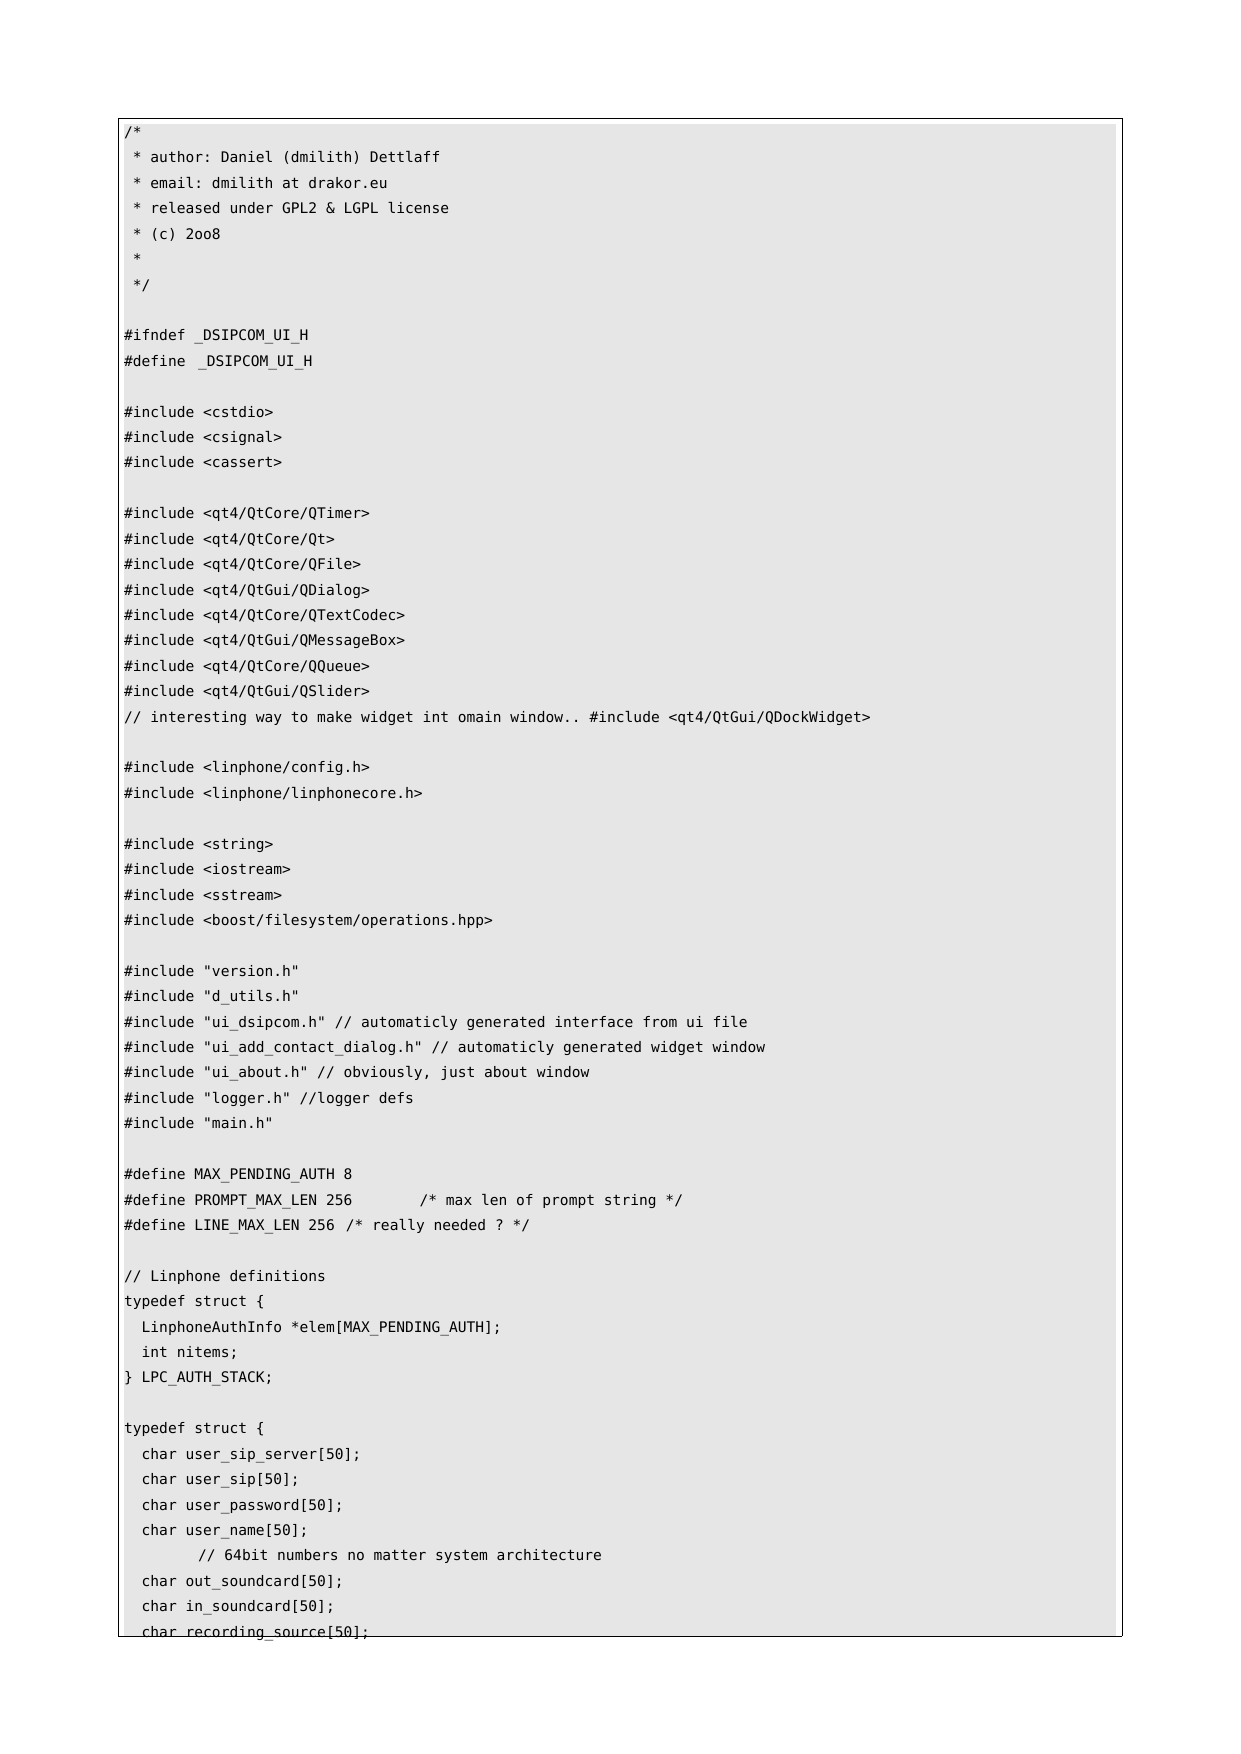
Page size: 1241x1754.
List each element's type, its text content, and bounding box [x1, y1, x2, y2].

table_header /* * author: Daniel (dmilith) Dettlaff * email: dmilith at drakor.eu * released under GPL2 & LGPL license * (c) 2oo8 * */ #ifndef _DSIPCOM_UI_H #define _DSIPCOM_UI_H #include <cstdio> #include <csignal> #include <cassert> #include <qt4/QtCore/QTimer> #include <qt4/QtCore/Qt> #include <qt4/QtCore/QFile> #include <qt4/QtGui/QDialog> #include <qt4/QtCore/QTextCodec> #include <qt4/QtGui/QMessageBox> #include <qt4/QtCore/QQueue> #include <qt4/QtGui/QSlider> // interesting way to make widget int omain window.. #include <qt4/QtGui/QDockWidget> #include <linphone/config.h> #include <linphone/linphonecore.h> #include <string> #include <iostream> #include <sstream> #include <boost/filesystem/operations.hpp> #include "version.h" #include "d_utils.h" #include "ui_dsipcom.h" // automaticly generated interface from ui file #include "ui_add_contact_dialog.h" // automaticly generated widget window #include "ui_about.h" // obviously, just about window #include "logger.h" //logger defs #include "main.h" #define MAX_PENDING_AUTH 8 #define PROMPT_MAX_LEN 256 /* max len of prompt string */ #define LINE_MAX_LEN 256 /* really needed ? */ // Linphone definitions typedef struct { LinphoneAuthInfo *elem[MAX_PENDING_AUTH]; int nitems; } LPC_AUTH_STACK; typedef struct { char user_sip_server[50]; char user_sip[50]; char user_password[50]; char user_name[50]; // 64bit numbers no matter system architecture char out_soundcard[50]; char in_soundcard[50]; char recording_source[50]; char ring_sound[255]; char default_port[5]; uint32_t no_firewall; uint32_t use_stun_server; char stun_address[50]; uint32_t manual_firewall_address; char firewall_address[50]; uint8_t microphone_volume; uint8_t output_volume; } USER_CONFIG; /* User Interface namespace is providing main UI inherited from automaticaly generated by qt-designer templates */ namespace Ui { class AddContactWindow : public QDialog, public Ui::addUserDialog { // qt4 ui macro (for actions) Q_OBJECT public: AddContactWindow( QWidget *parent ); ~AddContactWindow(); void init_actions(); public slots: void action_done(); void action_cancel(); signals: void clicked(); }; class AboutBox : public QDialog, public Ui::AboutWindow { // qt4 ui macro (for actions) Q_OBJECT public: AboutBox(); ~AboutBox(); }; class DSipCom : public QMainWindow, public Ui::MainWindow { // qt4 ui macro (for actions) Q_OBJECT public: DSipCom( const QString& title = "dSipCom" ); ~DSipCom(); // init qt4 actions (ui slots and signals) void init_actions(); // loading data from files void setupDIRs(); void load_user_list(); void save_user_list(); void load_user_config(); void save_user_config(); void display_qt4_error_message( const char* message ); void display_qt4_warning_message( const char* message ); void display_qt4_message( const char* message ); void read_logs(); // init linphone void apply_settings_to_linphone(); void create_linphone_core(); QVector<LinphoneAuthInfo> user_list; USER_CONFIG *user_config; private: // add contact dialog: AddContactWindow *dialog; // qt4 action slots public slots: void linphonec_main_loop(); void reset_status_bar(); void action_help_func(); void action_make_a_call(); void action_end_call(); void action_about_func(); void action_add_contact_func(); void action_remove_contact_func(); void action_connect_to_sip_server_func(); void action_disconnect_from_sip_server_func(); void action_enter_0(); void action_enter_1(); void action_enter_2(); void action_enter_3(); void action_enter_4(); void action_enter_5(); void action_enter_6(); void action_enter_7(); void action_enter_8(); void action_enter_9(); void action_enter_star(); void action_enter_hash(); void action_save_user_config(); void action_load_user_config(); void action_save_user_list(); void action_load_user_list(); void action_get_log_func(); // qt4 action signals signals: void clicked(); }; } // of namespace #endif /* _DSIPCOM_UI_H */ [119, 119, 1122, 1636]
